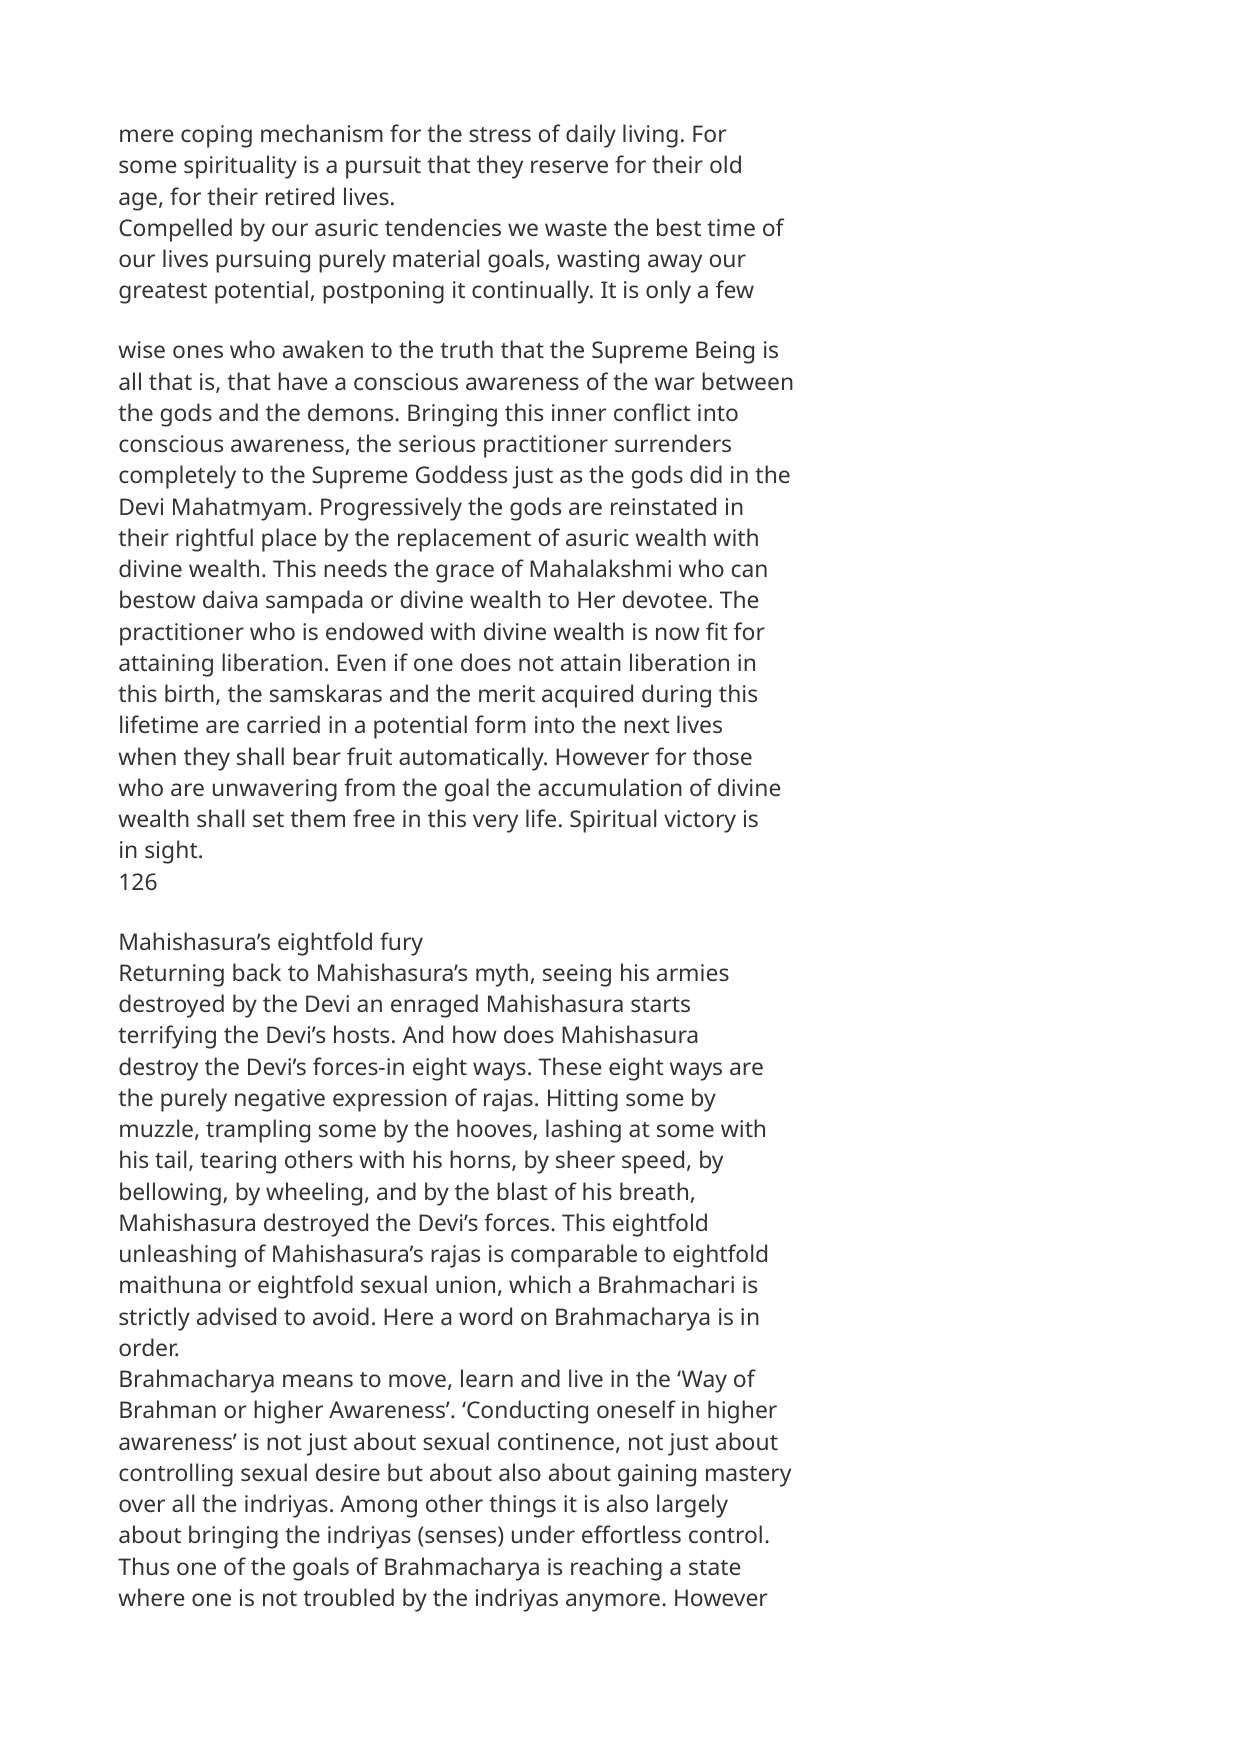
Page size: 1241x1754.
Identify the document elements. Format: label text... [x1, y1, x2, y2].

text Devi Mahatmyam. Progressively the gods are reinstated in [118, 491, 1122, 522]
text the gods and the demons. Bringing this inner conflict into [118, 397, 1122, 428]
text age, for their retired lives. [118, 181, 1122, 212]
text Returning back to Mahishasura’s myth, seeing his armies [118, 957, 1122, 988]
text order. [118, 1332, 1122, 1363]
text the purely negative expression of rajas. Hitting some by [118, 1082, 1122, 1113]
text Brahman or higher Awareness’. ‘Conducting oneself in higher [118, 1394, 1122, 1426]
text terrifying the Devi’s hosts. And how does Mahishasura [118, 1019, 1122, 1051]
text bellowing, by wheeling, and by the blast of his breath, [118, 1176, 1122, 1207]
text divine wealth. This needs the grace of Mahalakshmi who can [118, 553, 1122, 584]
text Mahishasura destroyed the Devi’s forces. This eightfold [118, 1207, 1122, 1238]
text in sight. [118, 834, 1122, 866]
text all that is, that have a conscious awareness of the war between [118, 366, 1122, 397]
text who are unwavering from the goal the accumulation of divine [118, 772, 1122, 803]
text awareness’ is not just about sexual continence, not just about [118, 1426, 1122, 1457]
text our lives pursuing purely material goals, wasting away our [118, 243, 1122, 274]
text practitioner who is endowed with divine wealth is now fit for [118, 616, 1122, 647]
text when they shall bear fruit automatically. However for those [118, 741, 1122, 772]
text attaining liberation. Even if one does not attain liberation in [118, 647, 1122, 678]
text their rightful place by the replacement of asuric wealth with [118, 522, 1122, 553]
text destroy the Devi’s forces-in eight ways. These eight ways are [118, 1051, 1122, 1082]
text conscious awareness, the serious practitioner surrenders [118, 428, 1122, 459]
text greatest potential, postponing it continually. It is only a few [118, 274, 1122, 306]
text Compelled by our asuric tendencies we waste the best time of [118, 212, 1122, 243]
text bestow daiva sampada or divine wealth to Her devotee. The [118, 584, 1122, 616]
text muzzle, trampling some by the hooves, lashing at some with [118, 1113, 1122, 1144]
text 126 [118, 866, 1122, 897]
text about bringing the indriyas (senses) under effortless control. [118, 1519, 1122, 1551]
text wealth shall set them free in this very life. Spiritual victory is [118, 803, 1122, 834]
text completely to the Supreme Goddess just as the gods did in the [118, 459, 1122, 491]
text lifetime are carried in a potential form into the next lives [118, 709, 1122, 741]
text Thus one of the goals of Brahmacharya is reaching a state [118, 1551, 1122, 1582]
text maithuna or eightfold sexual union, which a Brahmachari is [118, 1269, 1122, 1301]
text this birth, the samskaras and the merit acquired during this [118, 678, 1122, 709]
text mere coping mechanism for the stress of daily living. For [118, 118, 1122, 149]
text his tail, tearing others with his horns, by sheer speed, by [118, 1144, 1122, 1176]
text controlling sexual desire but about also about gaining mastery [118, 1457, 1122, 1488]
text wise ones who awaken to the truth that the Supreme Being is [118, 334, 1122, 366]
text Mahishasura’s eightfold fury [118, 926, 1122, 957]
text strictly advised to avoid. Here a word on Brahmacharya is in [118, 1301, 1122, 1332]
text over all the indriyas. Among other things it is also largely [118, 1488, 1122, 1519]
text some spirituality is a pursuit that they reserve for their old [118, 149, 1122, 181]
text unleashing of Mahishasura’s rajas is comparable to eightfold [118, 1238, 1122, 1269]
text where one is not troubled by the indriyas anymore. However [118, 1582, 1122, 1613]
text Brahmacharya means to move, learn and live in the ‘Way of [118, 1363, 1122, 1394]
text destroyed by the Devi an enraged Mahishasura starts [118, 988, 1122, 1019]
